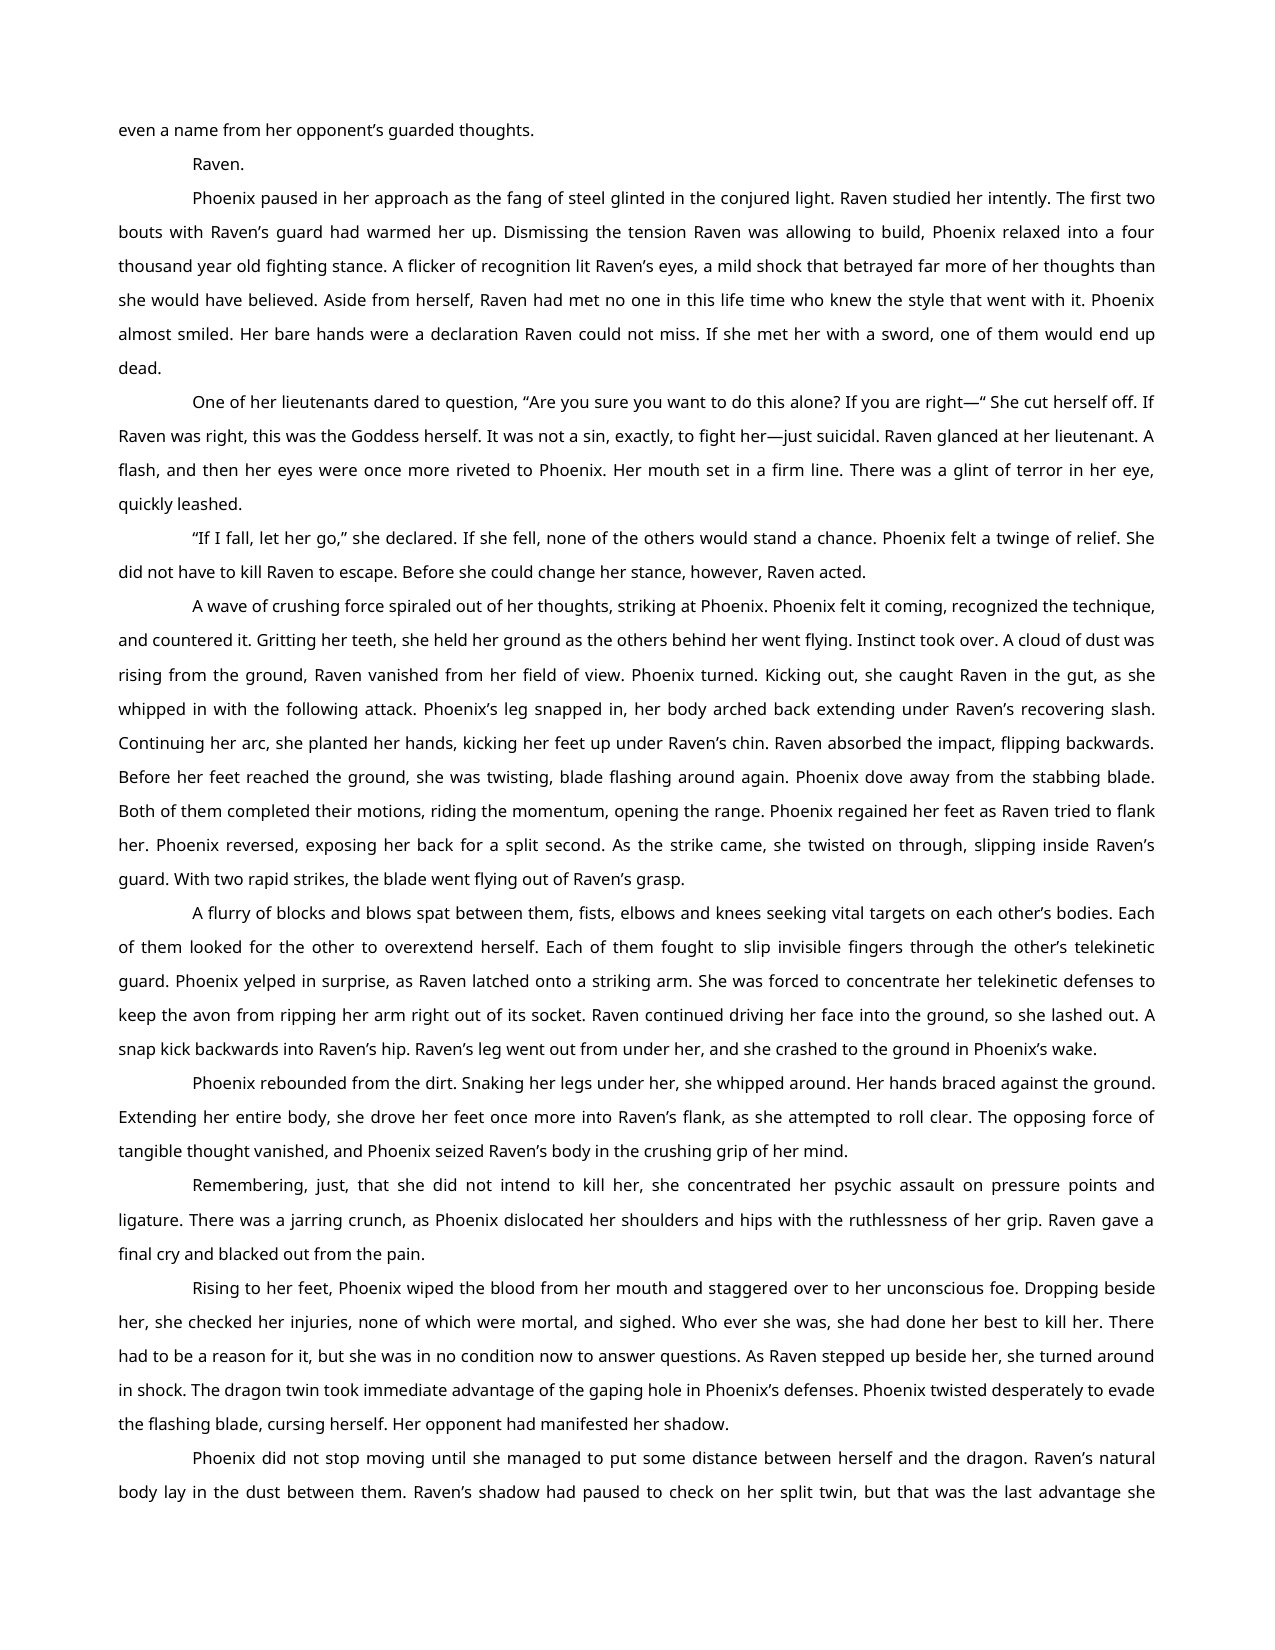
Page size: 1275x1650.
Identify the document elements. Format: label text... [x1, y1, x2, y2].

text even a name from her opponent’s guarded thoughts. [118, 118, 1157, 141]
text Raven. [118, 152, 1157, 175]
text Remembering, just, that she did not intend to kill her, she concentrated her psychic assault on pressure points and ligature. There was a jarring crunch, as Phoenix dislocated her shoulders and hips with the ruthlessness of her grip. Raven gave a final cry and blacked out from the pain. [118, 1174, 1157, 1265]
text Phoenix paused in her approach as the fang of steel glinted in the conjured light. Raven studied her intently. The first two bouts with Raven’s guard had warmed her up. Dismissing the tension Raven was allowing to build, Phoenix relaxed into a four thousand year old fighting stance. A flicker of recognition lit Raven’s eyes, a mild shock that betrayed far more of her thoughts than she would have believed. Aside from herself, Raven had met no one in this life time who knew the style that went with it. Phoenix almost smiled. Her bare hands were a declaration Raven could not miss. If she met her with a sword, one of them would end up dead. [118, 186, 1157, 379]
text One of her lieutenants dared to question, “Are you sure you want to do this alone? If you are right—“ She cut herself off. If Raven was right, this was the Goddess herself. It was not a sin, exactly, to fight her—just suicidal. Raven glanced at her lieutenant. A flash, and then her eyes were once more riveted to Phoenix. Her mouth set in a firm line. There was a glint of terror in her eye, quickly leashed. [118, 391, 1157, 516]
text A flurry of blocks and blows spat between them, fists, elbows and knees seeking vital targets on each other’s bodies. Each of them looked for the other to overextend herself. Each of them fought to slip invisible fingers through the other’s telekinetic guard. Phoenix yelped in surprise, as Raven latched onto a striking arm. She was forced to concentrate her telekinetic defenses to keep the avon from ripping her arm right out of its socket. Raven continued driving her face into the ground, so she lashed out. A snap kick backwards into Raven’s hip. Raven’s leg went out from under her, and she crashed to the ground in Phoenix’s wake. [118, 902, 1157, 1061]
text “If I fall, let her go,” she declared. If she fell, none of the others would stand a chance. Phoenix felt a twinge of relief. She did not have to kill Raven to escape. Before she could change her stance, however, Raven acted. [118, 527, 1157, 584]
text Phoenix did not stop moving until she managed to put some distance between herself and the dragon. Raven’s natural body lay in the dust between them. Raven’s shadow had paused to check on her split twin, but that was the last advantage she [118, 1447, 1157, 1503]
text Rising to her feet, Phoenix wiped the blood from her mouth and staggered over to her unconscious foe. Dropping beside her, she checked her injuries, none of which were mortal, and sighed. Who ever she was, she had done her best to kill her. There had to be a reason for it, but she was in no condition now to answer questions. As Raven stepped up beside her, she turned around in shock. The dragon twin took immediate advantage of the gaping hole in Phoenix’s defenses. Phoenix twisted desperately to evade the flashing blade, cursing herself. Her opponent had manifested her shadow. [118, 1276, 1157, 1435]
text A wave of crushing force spiraled out of her thoughts, striking at Phoenix. Phoenix felt it coming, recognized the technique, and countered it. Gritting her teeth, she held her ground as the others behind her went flying. Instinct took over. A cloud of dust was rising from the ground, Raven vanished from her field of view. Phoenix turned. Kicking out, she caught Raven in the gut, as she whipped in with the following attack. Phoenix’s leg snapped in, her body arched back extending under Raven’s recovering slash. Continuing her arc, she planted her hands, kicking her feet up under Raven’s chin. Raven absorbed the impact, flipping backwards. Before her feet reached the ground, she was twisting, blade flashing around again. Phoenix dove away from the stabbing blade. Both of them completed their motions, riding the momentum, opening the range. Phoenix regained her feet as Raven tried to flank her. Phoenix reversed, exposing her back for a split second. As the strike came, she twisted on through, slipping inside Raven’s guard. With two rapid strikes, the blade went flying out of Raven’s grasp. [118, 595, 1157, 890]
text Phoenix rebounded from the dirt. Snaking her legs under her, she whipped around. Her hands braced against the ground. Extending her entire body, she drove her feet once more into Raven’s flank, as she attempted to roll clear. The opposing force of tangible thought vanished, and Phoenix seized Raven’s body in the crushing grip of her mind. [118, 1072, 1157, 1163]
